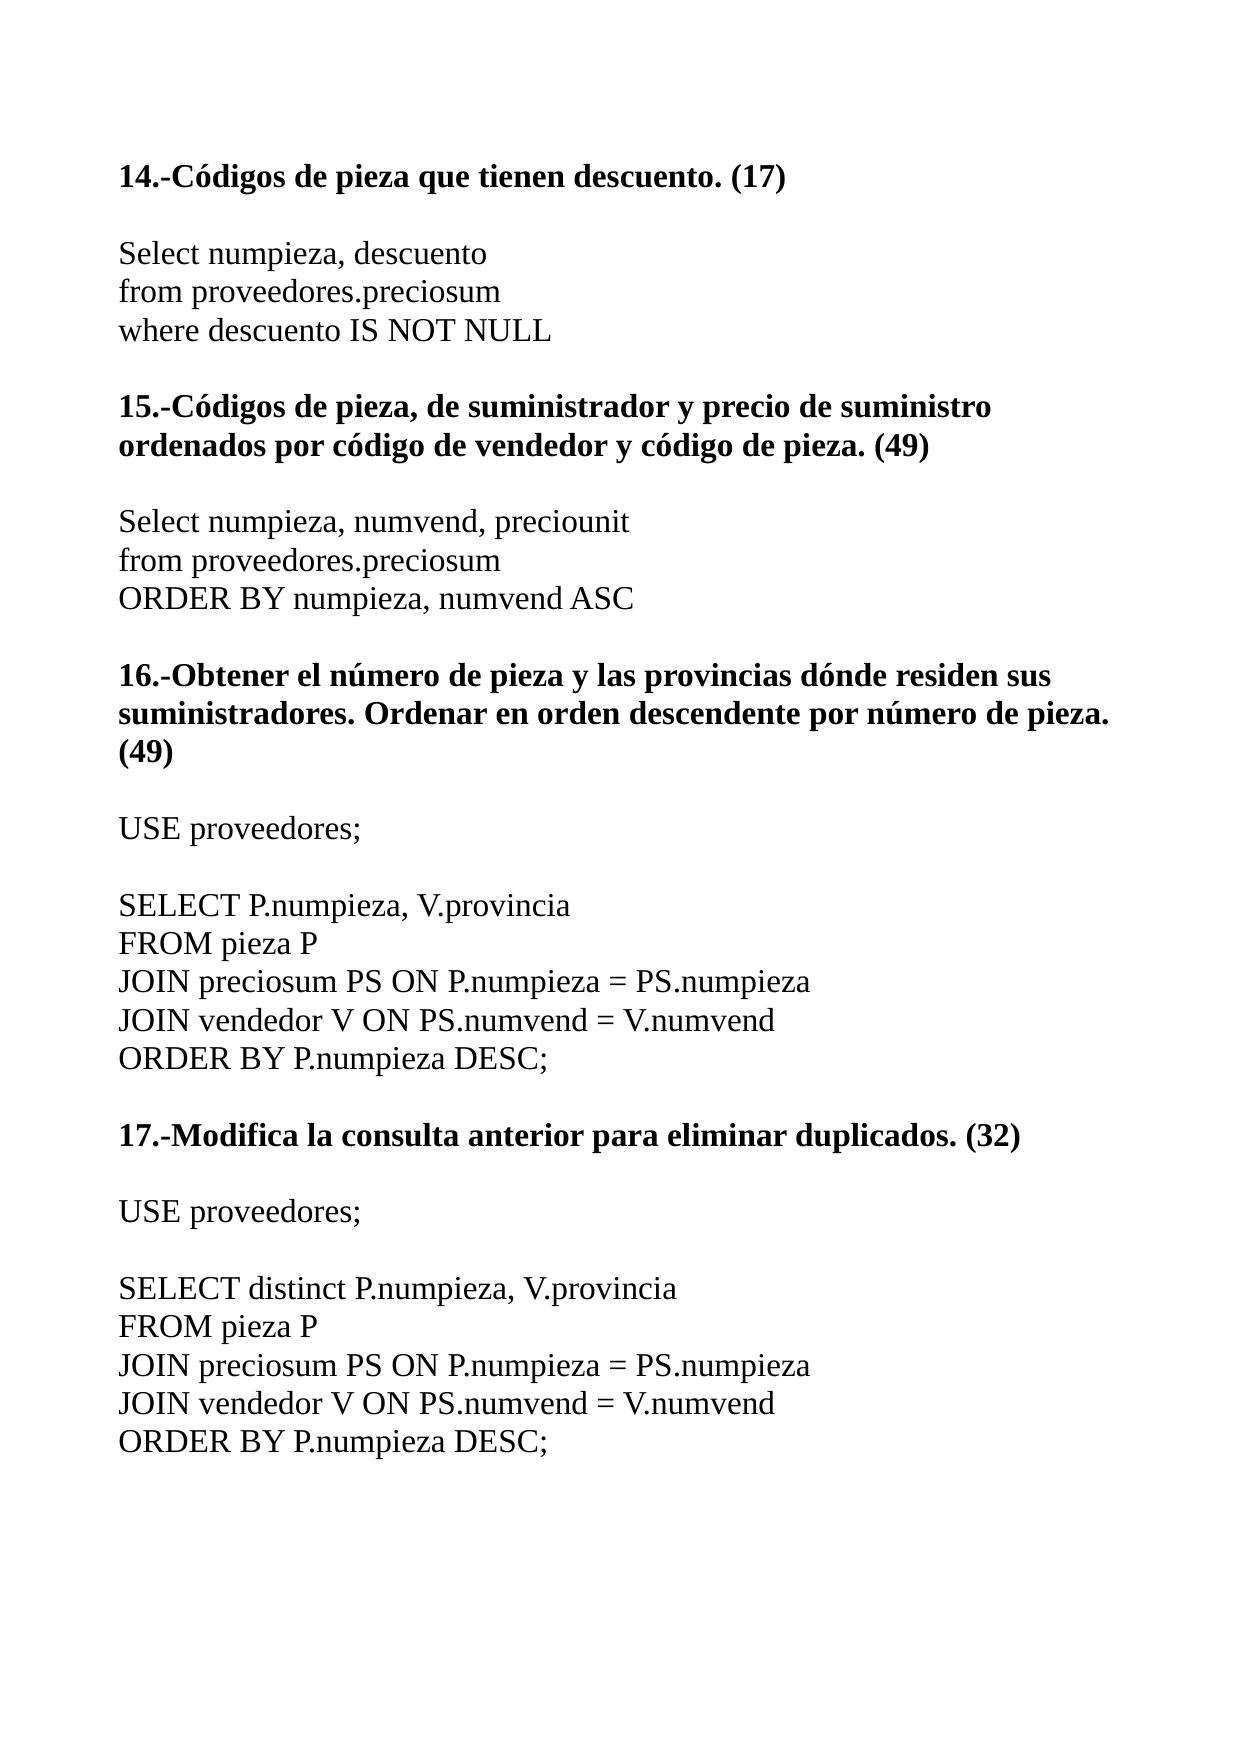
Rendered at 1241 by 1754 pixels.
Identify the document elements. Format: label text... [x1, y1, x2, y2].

text Select numpieza, numvend, preciounit [118, 501, 1122, 540]
text JOIN vendedor V ON PS.numvend = V.numvend [118, 1383, 1122, 1421]
text ORDER BY P.numpieza DESC; [118, 1038, 1122, 1076]
text JOIN preciosum PS ON P.numpieza = PS.numpieza [118, 961, 1122, 1000]
text SELECT distinct P.numpieza, V.provincia [118, 1268, 1122, 1306]
text where descuento IS NOT NULL [118, 310, 1122, 348]
text USE proveedores; [118, 1191, 1122, 1230]
text 15.-Códigos de pieza, de suministrador y precio de suministro ordenados por código de vendedor y código de pieza. (49) [118, 386, 1122, 463]
text from proveedores.preciosum [118, 271, 1122, 310]
text FROM pieza P [118, 1306, 1122, 1345]
text 17.-Modifica la consulta anterior para eliminar duplicados. (32) [118, 1115, 1122, 1153]
text FROM pieza P [118, 923, 1122, 961]
text ORDER BY numpieza, numvend ASC [118, 578, 1122, 616]
text USE proveedores; [118, 808, 1122, 846]
text 14.-Códigos de pieza que tienen descuento. (17) [118, 156, 1122, 195]
text JOIN preciosum PS ON P.numpieza = PS.numpieza [118, 1345, 1122, 1383]
text 16.-Obtener el número de pieza y las provincias dónde residen sus suministradores. Ordenar en orden descendente por número de pieza. (49) [118, 655, 1122, 770]
text from proveedores.preciosum [118, 540, 1122, 578]
text SELECT P.numpieza, V.provincia [118, 885, 1122, 923]
text ORDER BY P.numpieza DESC; [118, 1421, 1122, 1460]
text Select numpieza, descuento [118, 233, 1122, 271]
text JOIN vendedor V ON PS.numvend = V.numvend [118, 1000, 1122, 1038]
